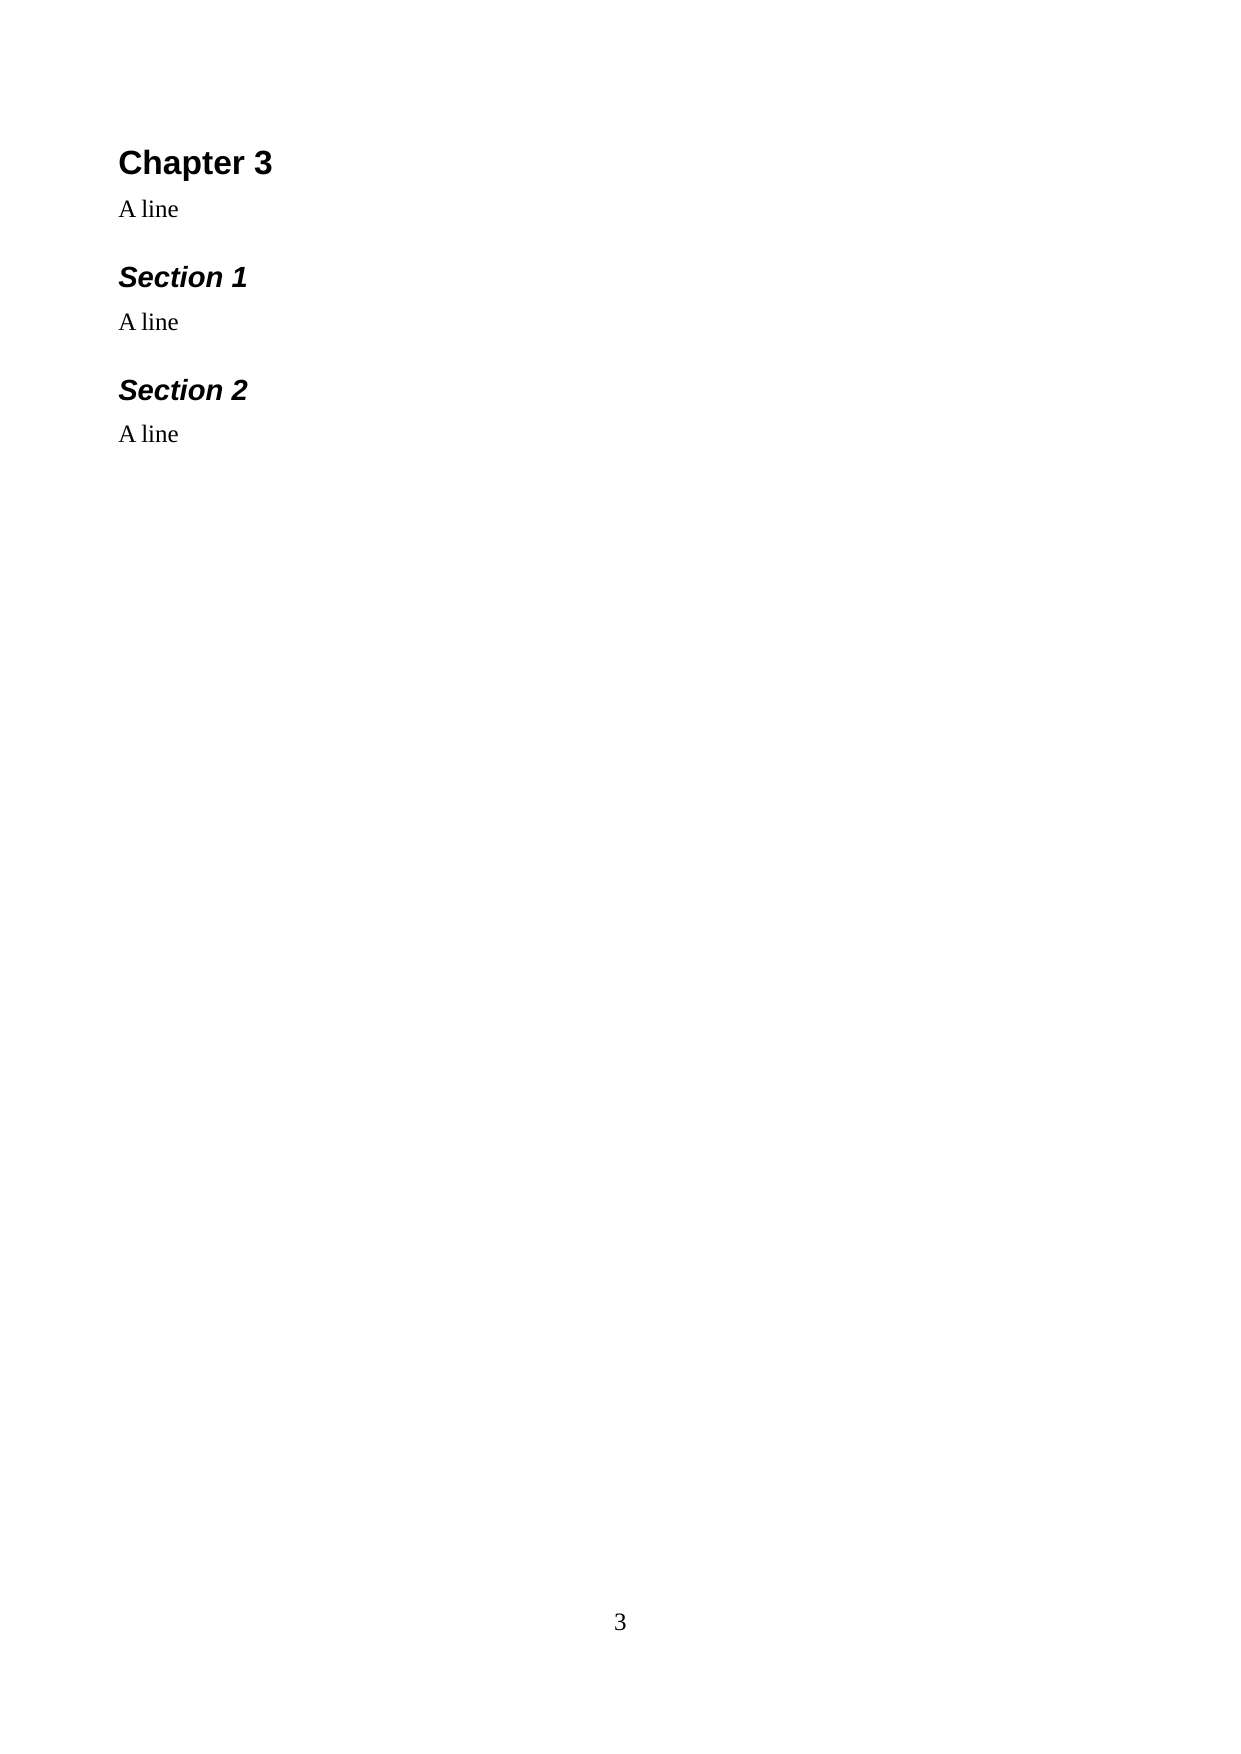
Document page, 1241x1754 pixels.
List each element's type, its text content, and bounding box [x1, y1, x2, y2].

subtitle Section 2 [118, 373, 1122, 406]
text A line [118, 307, 1122, 335]
subtitle Section 1 [118, 261, 1122, 294]
text A line [118, 419, 1122, 448]
text A line [118, 194, 1122, 223]
subtitle Chapter 3 [118, 143, 1122, 182]
